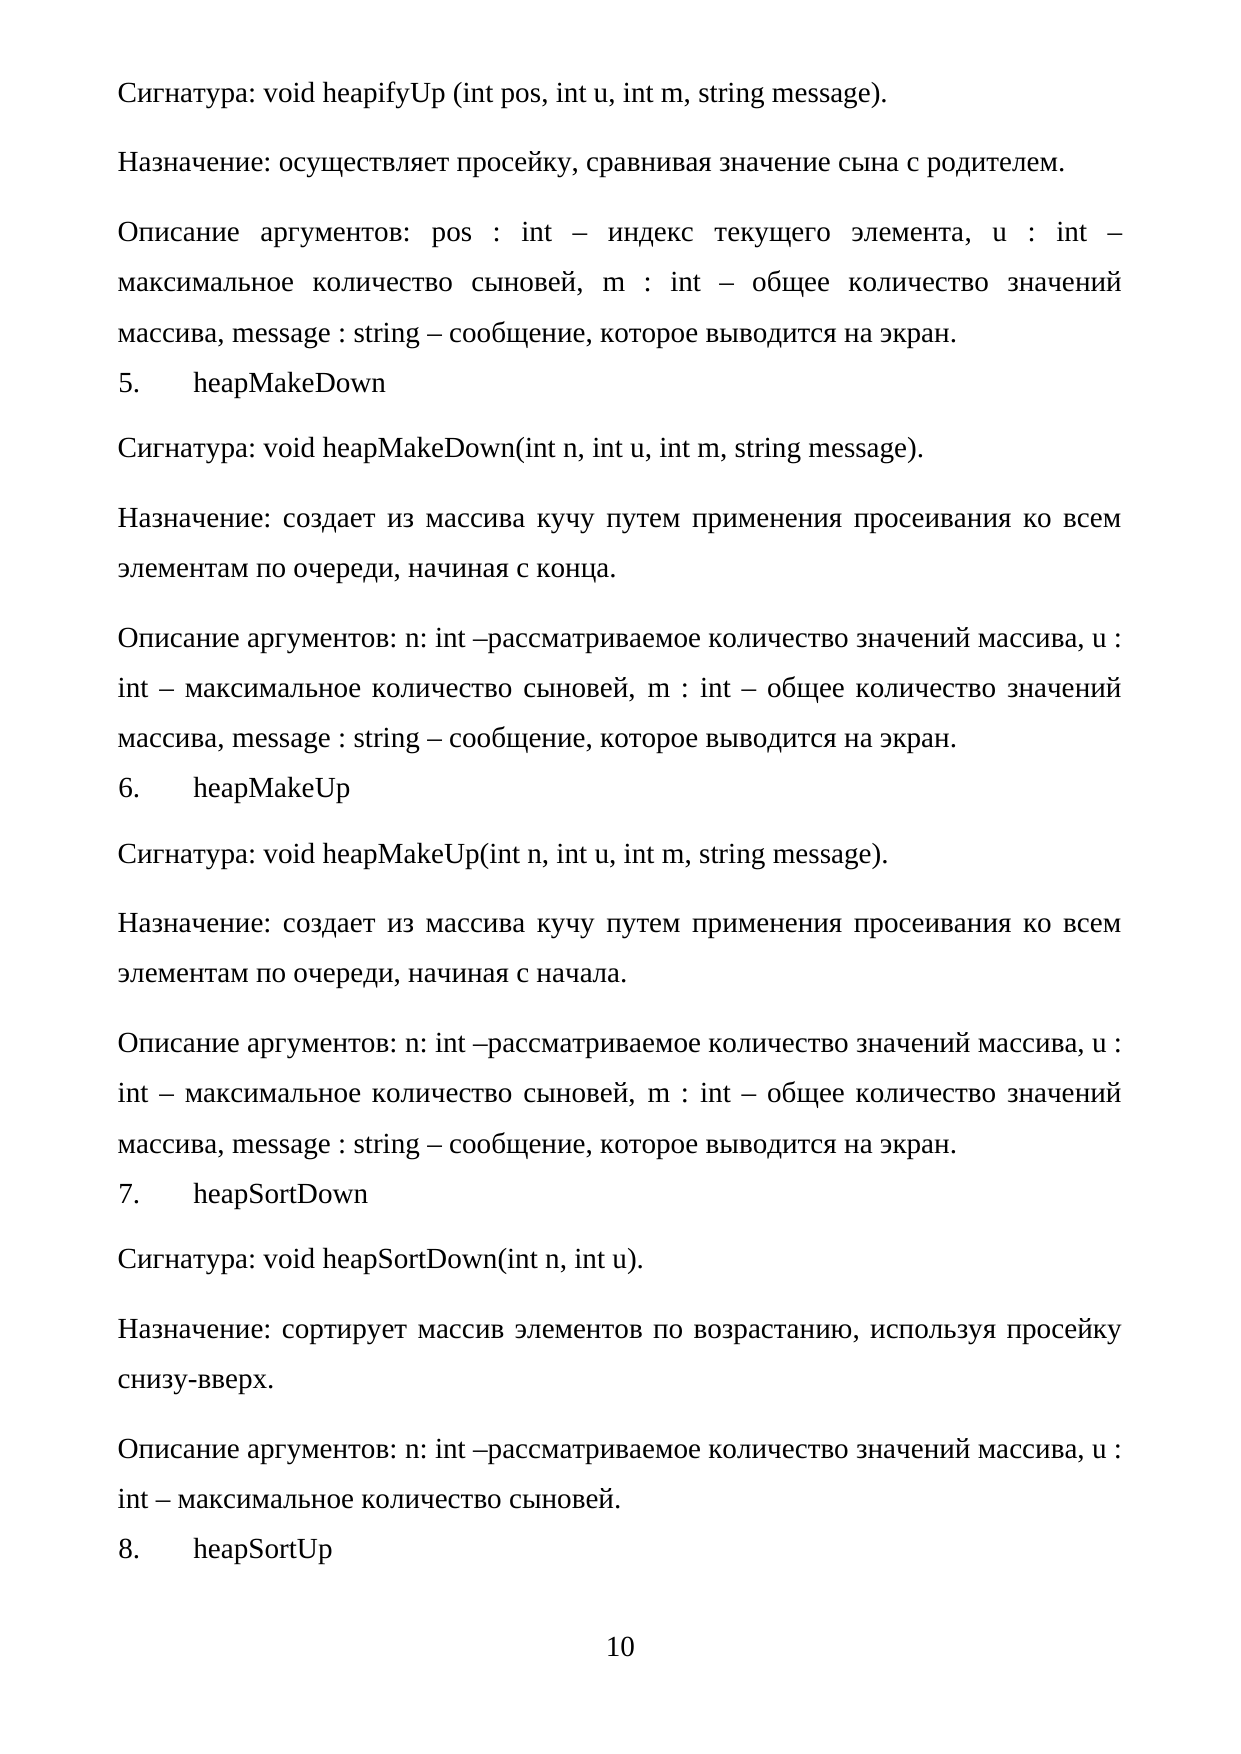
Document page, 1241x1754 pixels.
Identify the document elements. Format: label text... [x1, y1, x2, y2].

list heapMakeDown [118, 365, 1122, 399]
text Описание аргументов: n: int –рассматриваемое количество значений массива, u : int – максимальное количество сыновей, m : int – общее количество значений массива, message : string – сообщение, которое выводится на экран. [117, 1025, 1122, 1159]
list heapSortDown [118, 1176, 1122, 1210]
text Назначение: осуществляет просейку, сравнивая значение сына с родителем. [117, 144, 1122, 178]
text Описание аргументов: n: int –рассматриваемое количество значений массива, u : int – максимальное количество сыновей, m : int – общее количество значений массива, message : string – сообщение, которое выводится на экран. [117, 620, 1122, 754]
text Сигнатура: void heapMakeDown(int n, int u, int m, string message). [117, 430, 1122, 464]
text Назначение: сортирует массив элементов по возрастанию, используя просейку снизу-вверх. [117, 1311, 1122, 1395]
text Сигнатура: void heapifyUp (int pos, int u, int m, string message). [117, 75, 1122, 108]
list heapMakeUp [118, 771, 1122, 804]
list heapSortUp [118, 1531, 1122, 1565]
text Назначение: создает из массива кучу путем применения просеивания ко всем элементам по очереди, начиная с начала. [117, 905, 1122, 989]
text Описание аргументов: n: int –рассматриваемое количество значений массива, u : int – максимальное количество сыновей. [117, 1431, 1122, 1514]
text Сигнатура: void heapSortDown(int n, int u). [117, 1241, 1122, 1275]
text Описание аргументов: pos : int – индекс текущего элемента, u : int – максимальное количество сыновей, m : int – общее количество значений массива, message : string – сообщение, которое выводится на экран. [117, 214, 1122, 348]
text Сигнатура: void heapMakeUp(int n, int u, int m, string message). [117, 836, 1122, 869]
text Назначение: создает из массива кучу путем применения просеивания ко всем элементам по очереди, начиная с конца. [117, 500, 1122, 584]
